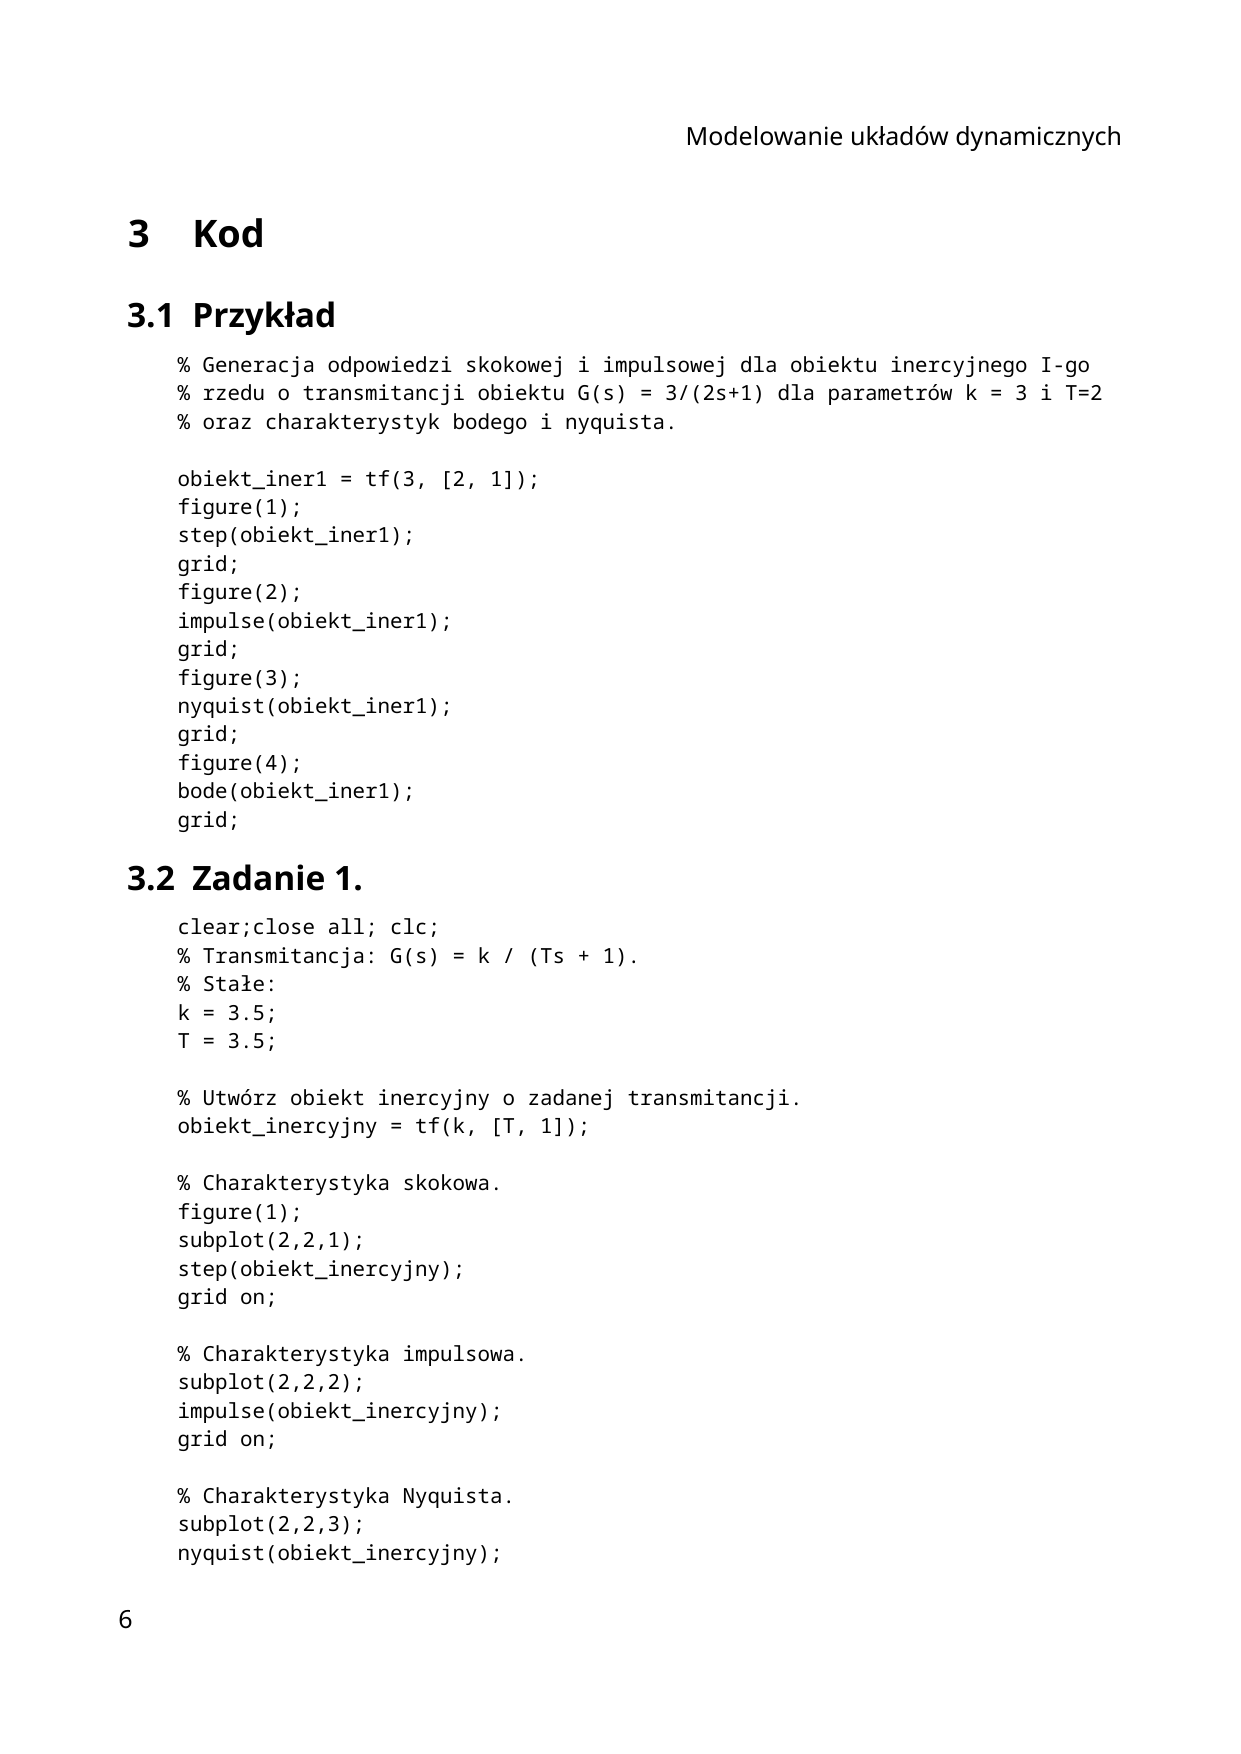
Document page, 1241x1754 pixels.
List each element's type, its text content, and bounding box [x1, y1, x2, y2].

text step(obiekt_iner1); [177, 521, 1122, 549]
text T = 3.5; [177, 1026, 1122, 1054]
subtitle Kod [118, 207, 1122, 258]
text % rzedu o transmitancji obiektu G(s) = 3/(2s+1) dla parametrów k = 3 i T=2 [177, 378, 1122, 407]
text grid; [177, 549, 1122, 577]
text % Generacja odpowiedzi skokowej i impulsowej dla obiektu inercyjnego I-go [177, 350, 1122, 378]
text k = 3.5; [177, 998, 1122, 1026]
text figure(4); [177, 748, 1122, 776]
text % Stałe: [177, 969, 1122, 998]
text obiekt_iner1 = tf(3, [2, 1]); [177, 464, 1122, 492]
text nyquist(obiekt_inercyjny); [177, 1538, 1122, 1566]
text subplot(2,2,1); [177, 1225, 1122, 1254]
text impulse(obiekt_inercyjny); [177, 1396, 1122, 1424]
text grid; [177, 634, 1122, 663]
text grid on; [177, 1424, 1122, 1453]
text grid on; [177, 1282, 1122, 1311]
text impulse(obiekt_iner1); [177, 606, 1122, 634]
text nyquist(obiekt_iner1); [177, 691, 1122, 719]
text clear;close all; clc; [177, 912, 1122, 941]
text figure(2); [177, 577, 1122, 606]
text subplot(2,2,3); [177, 1509, 1122, 1538]
text bode(obiekt_iner1); [177, 776, 1122, 805]
subtitle Zadanie 1. [118, 854, 1122, 900]
text subplot(2,2,2); [177, 1367, 1122, 1396]
text grid; [177, 805, 1122, 833]
text step(obiekt_inercyjny); [177, 1254, 1122, 1282]
text figure(3); [177, 663, 1122, 691]
text obiekt_inercyjny = tf(k, [T, 1]); [177, 1111, 1122, 1140]
text % Charakterystyka impulsowa. [177, 1339, 1122, 1367]
text % Transmitancja: G(s) = k / (Ts + 1). [177, 941, 1122, 969]
text % Charakterystyka Nyquista. [177, 1481, 1122, 1509]
subtitle Przykład [118, 292, 1122, 337]
text % Utwórz obiekt inercyjny o zadanej transmitancji. [177, 1083, 1122, 1111]
text figure(1); [177, 1197, 1122, 1225]
text grid; [177, 719, 1122, 748]
text figure(1); [177, 492, 1122, 521]
text % oraz charakterystyk bodego i nyquista. [177, 407, 1122, 435]
text % Charakterystyka skokowa. [177, 1168, 1122, 1197]
